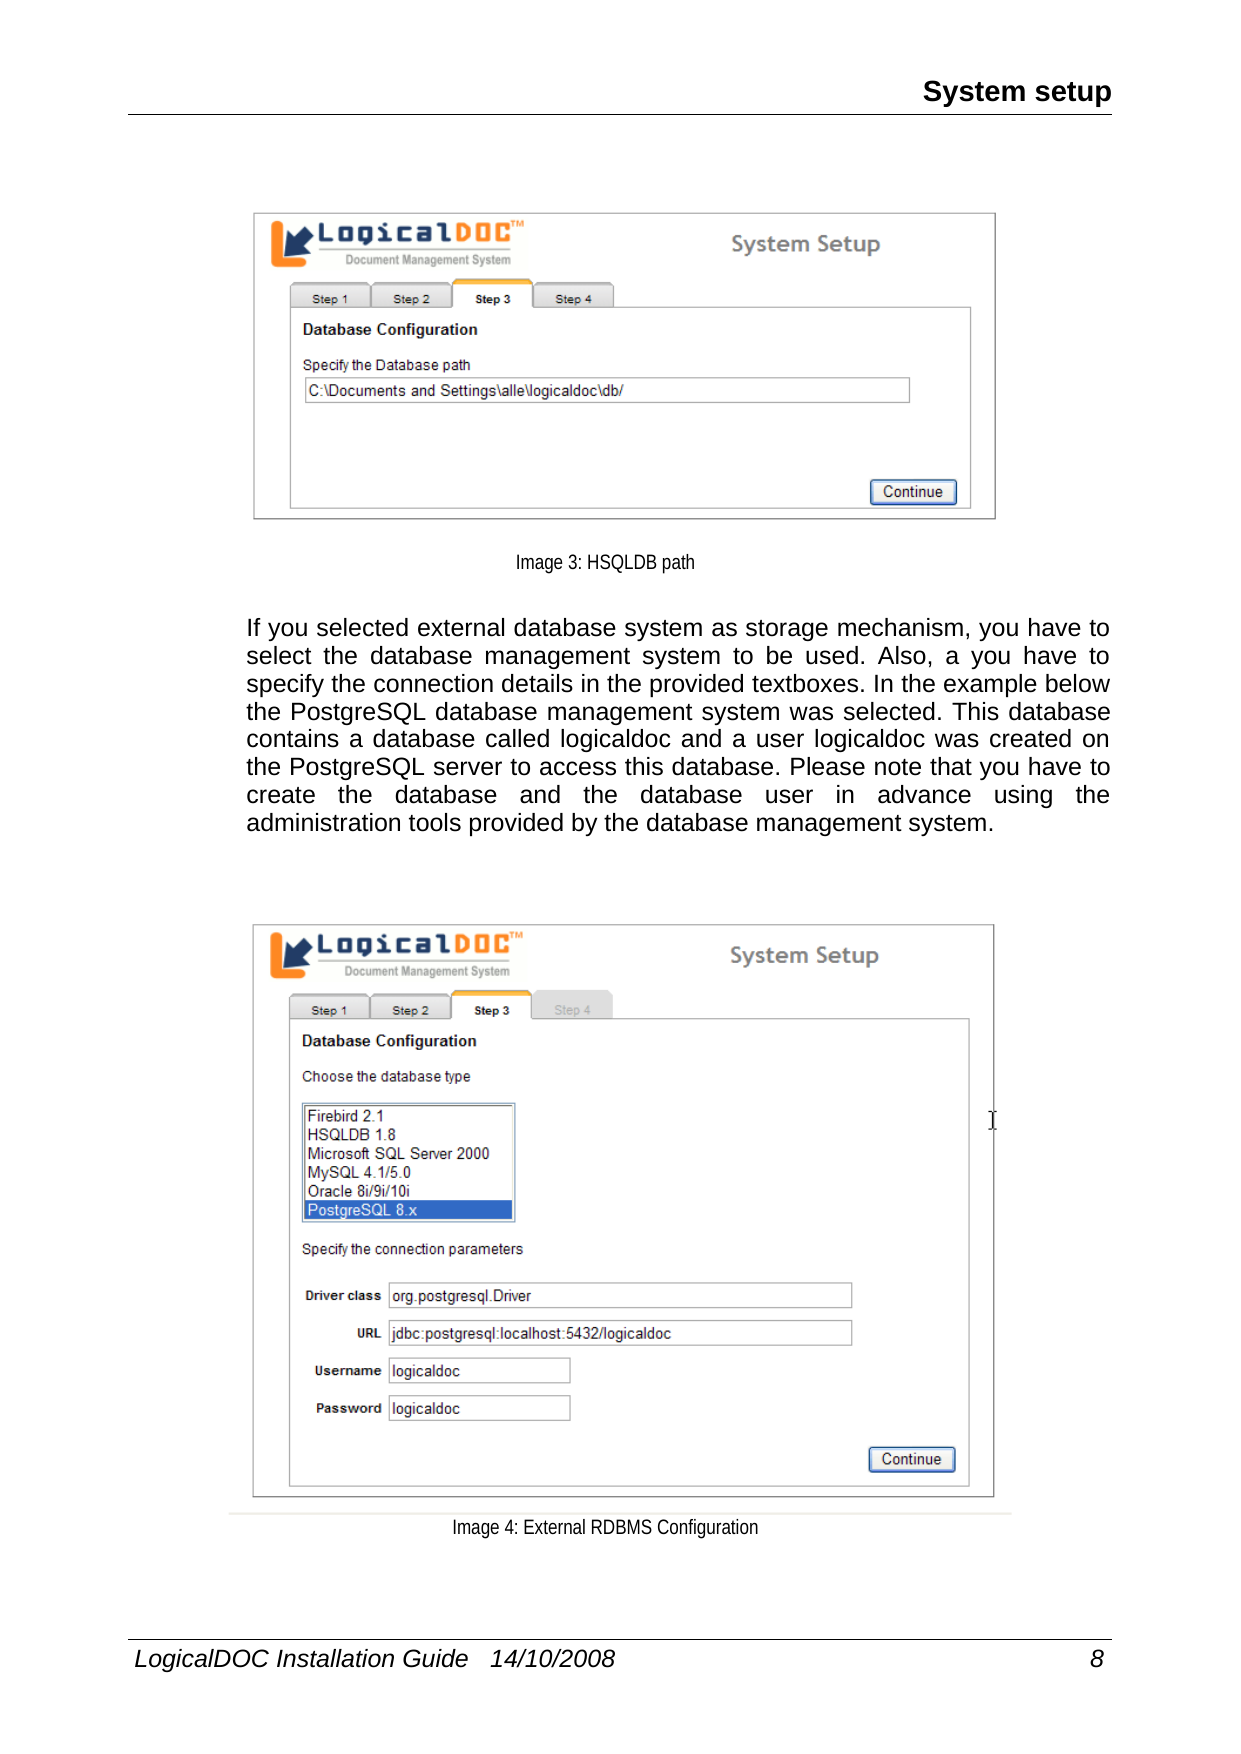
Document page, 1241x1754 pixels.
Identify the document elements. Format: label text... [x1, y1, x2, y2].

text Image 3: HSQLDB path [414, 550, 797, 574]
picture [231, 175, 1010, 550]
text Image 4: External RDBMS Configuration [414, 1515, 797, 1539]
picture [228, 890, 1012, 1515]
text If you selected external database system as storage mechanism, you have to select the database management system to be used. Also, a you have to specify the connection details in the provided textboxes. In the example below the PostgreSQL database management system was selected. This database contains a database called logicaldoc and a user logicaldoc was created on the PostgreSQL server to access this database. Please note that you have to create the database and the database user in advance using the administration tools provided by the database management system. [246, 614, 1112, 837]
